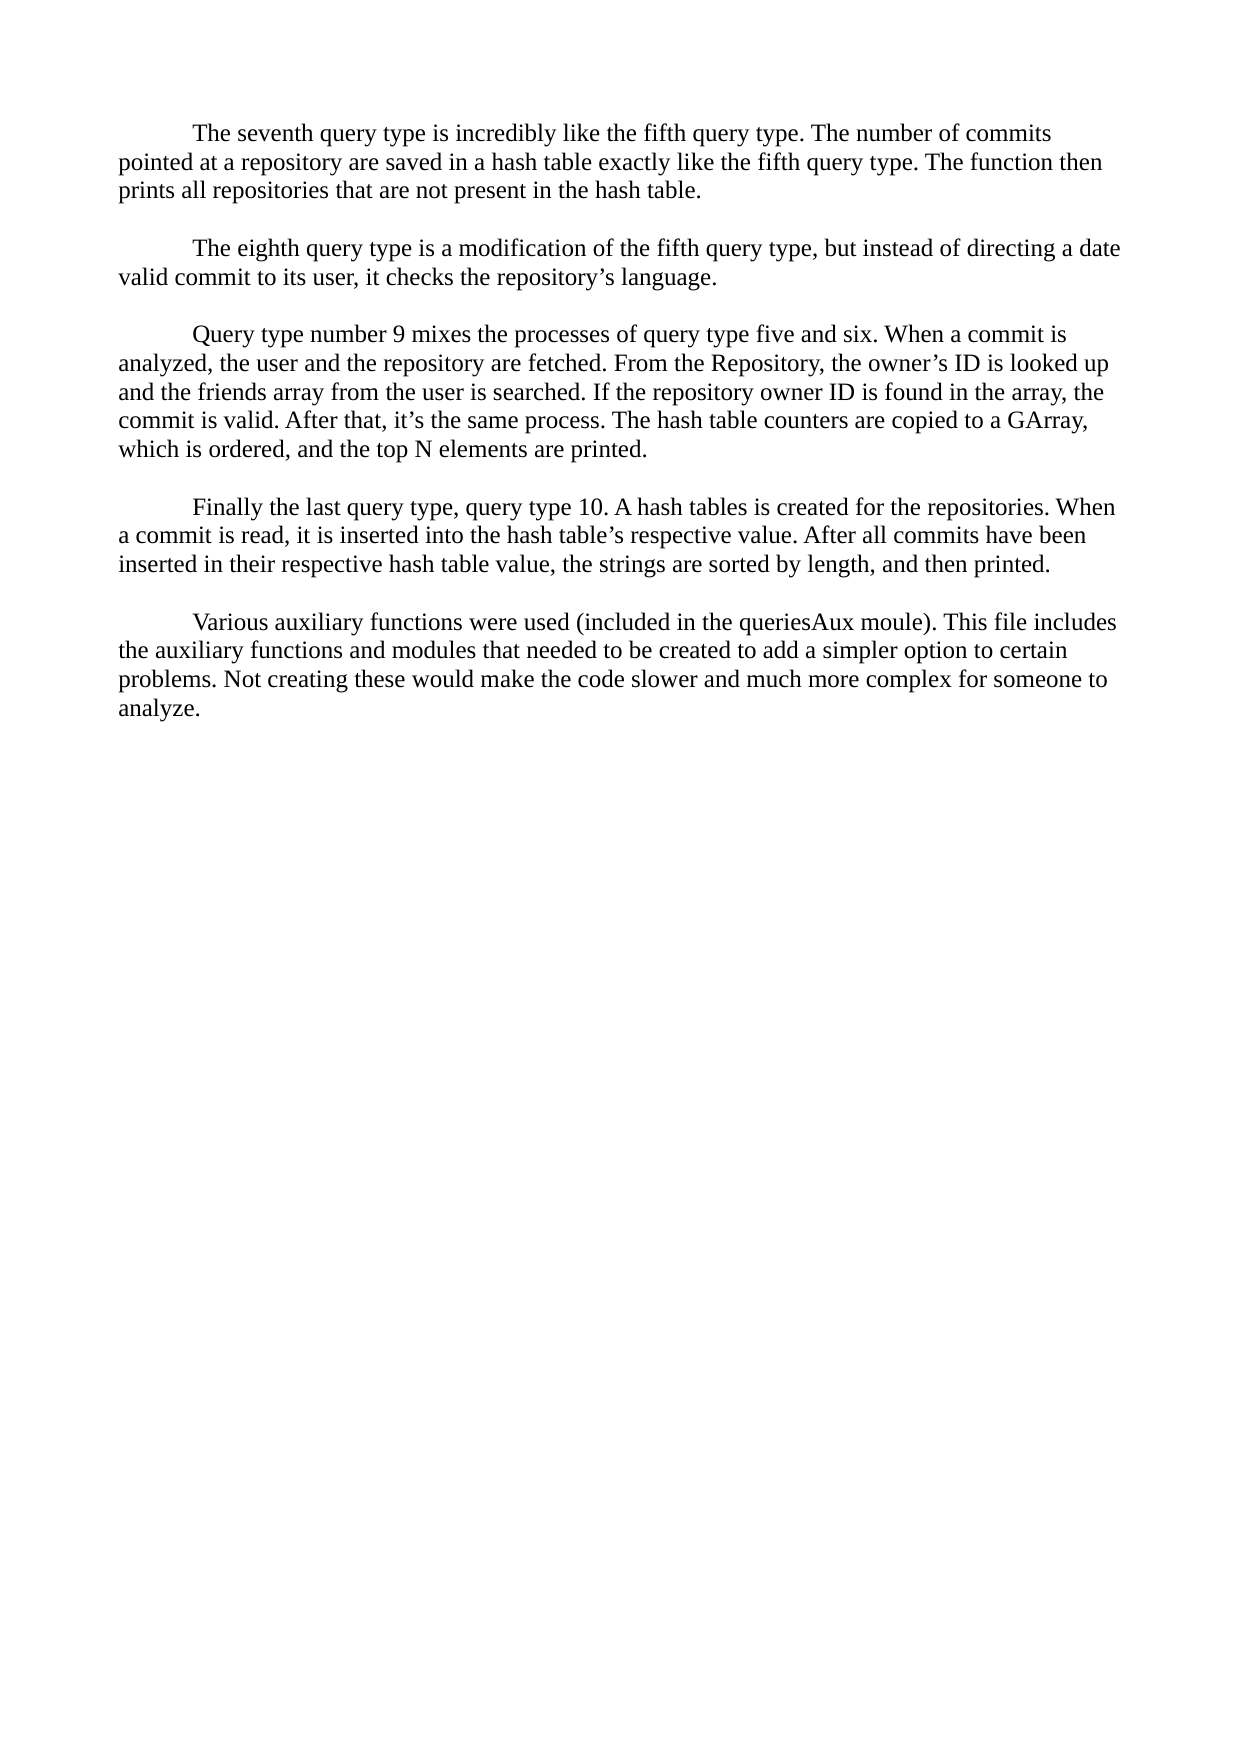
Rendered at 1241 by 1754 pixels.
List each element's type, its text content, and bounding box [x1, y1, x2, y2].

text The seventh query type is incredibly like the fifth query type. The number of commits pointed at a repository are saved in a hash table exactly like the fifth query type. The function then prints all repositories that are not present in the hash table. [118, 118, 1122, 204]
text Various auxiliary functions were used (included in the queriesAux moule). This file includes the auxiliary functions and modules that needed to be created to add a simpler option to certain problems. Not creating these would make the code slower and much more complex for someone to analyze. [118, 607, 1122, 722]
text The eighth query type is a modification of the fifth query type, but instead of directing a date valid commit to its user, it checks the repository’s language. [118, 233, 1122, 291]
text Query type number 9 mixes the processes of query type five and six. When a commit is analyzed, the user and the repository are fetched. From the Repository, the owner’s ID is looked up and the friends array from the user is searched. If the repository owner ID is found in the array, the commit is valid. After that, it’s the same process. The hash table counters are copied to a GArray, which is ordered, and the top N elements are printed. [118, 319, 1122, 463]
text Finally the last query type, query type 10. A hash tables is created for the repositories. When a commit is read, it is inserted into the hash table’s respective value. After all commits have been inserted in their respective hash table value, the strings are sorted by length, and then printed. [118, 492, 1122, 578]
